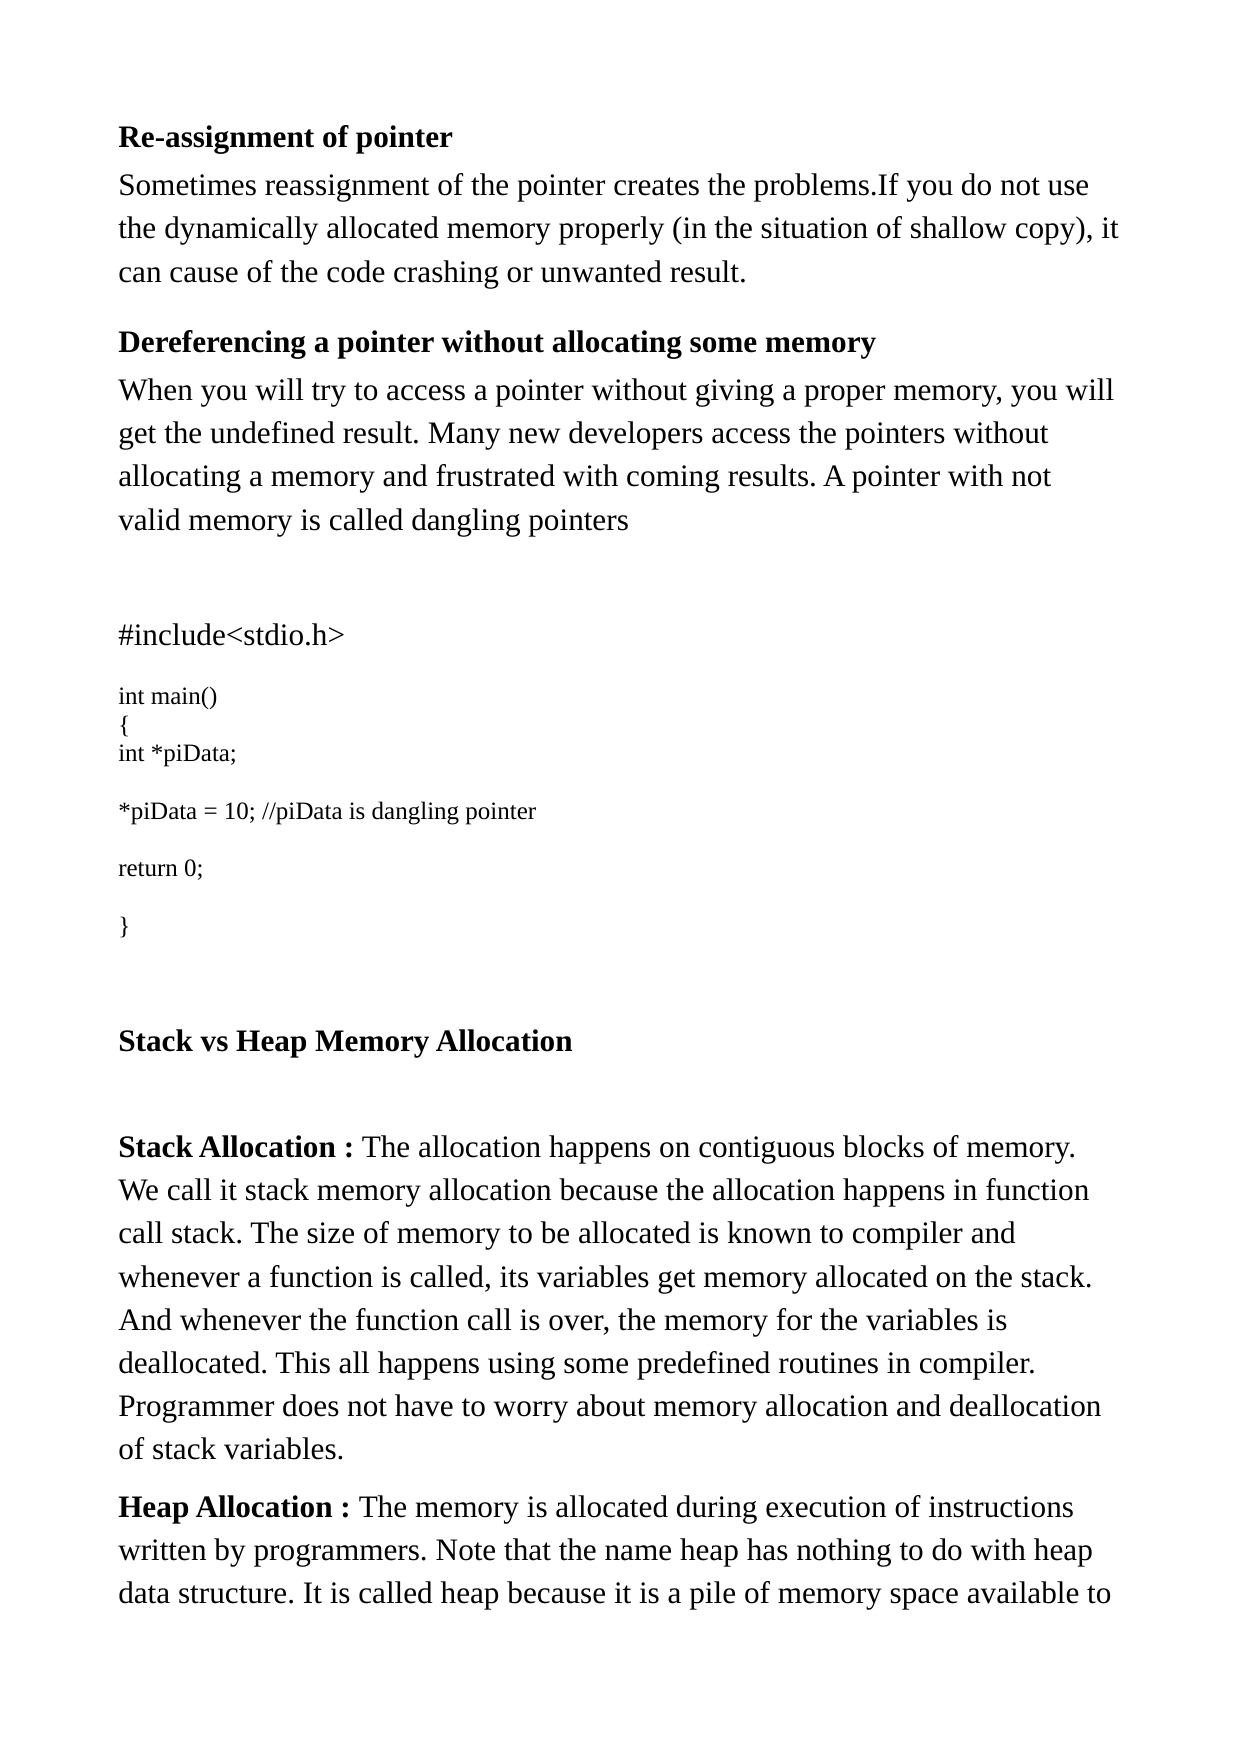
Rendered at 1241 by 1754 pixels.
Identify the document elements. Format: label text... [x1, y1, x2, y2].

subtitle Dereferencing a pointer without allocating some memory [118, 323, 1122, 359]
text Heap Allocation : The memory is allocated during execution of instructions written by programmers. Note that the name heap has nothing to do with heap data structure. It is called heap because it is a pile of memory space available to [118, 1488, 1122, 1610]
text } [118, 911, 1122, 940]
text *piData = 10; //piData is dangling pointer [118, 796, 1122, 825]
text { [118, 710, 1122, 738]
text #include<stdio.h> [118, 616, 1122, 652]
subtitle Re-assignment of pointer [118, 118, 1122, 154]
text int *piData; [118, 738, 1122, 767]
text When you will try to access a pointer without giving a proper memory, you will get the undefined result. Many new developers access the pointers without allocating a memory and frustrated with coming results. A pointer with not valid memory is called dangling pointers [118, 371, 1122, 537]
text Sometimes reassignment of the pointer creates the problems.If you do not use the dynamically allocated memory properly (in the situation of shallow copy), it can cause of the code crashing or unwanted result. [118, 167, 1122, 289]
text Stack Allocation : The allocation happens on contiguous blocks of memory. We call it stack memory allocation because the allocation happens in function call stack. The size of memory to be allocated is known to compiler and whenever a function is called, its variables get memory allocated on the stack. And whenever the function call is over, the memory for the variables is deallocated. This all happens using some predefined routines in compiler. Programmer does not have to worry about memory allocation and deallocation of stack variables. [118, 1128, 1122, 1466]
text int main() [118, 681, 1122, 710]
subtitle Stack vs Heap Memory Allocation [118, 1022, 1122, 1058]
text return 0; [118, 853, 1122, 882]
